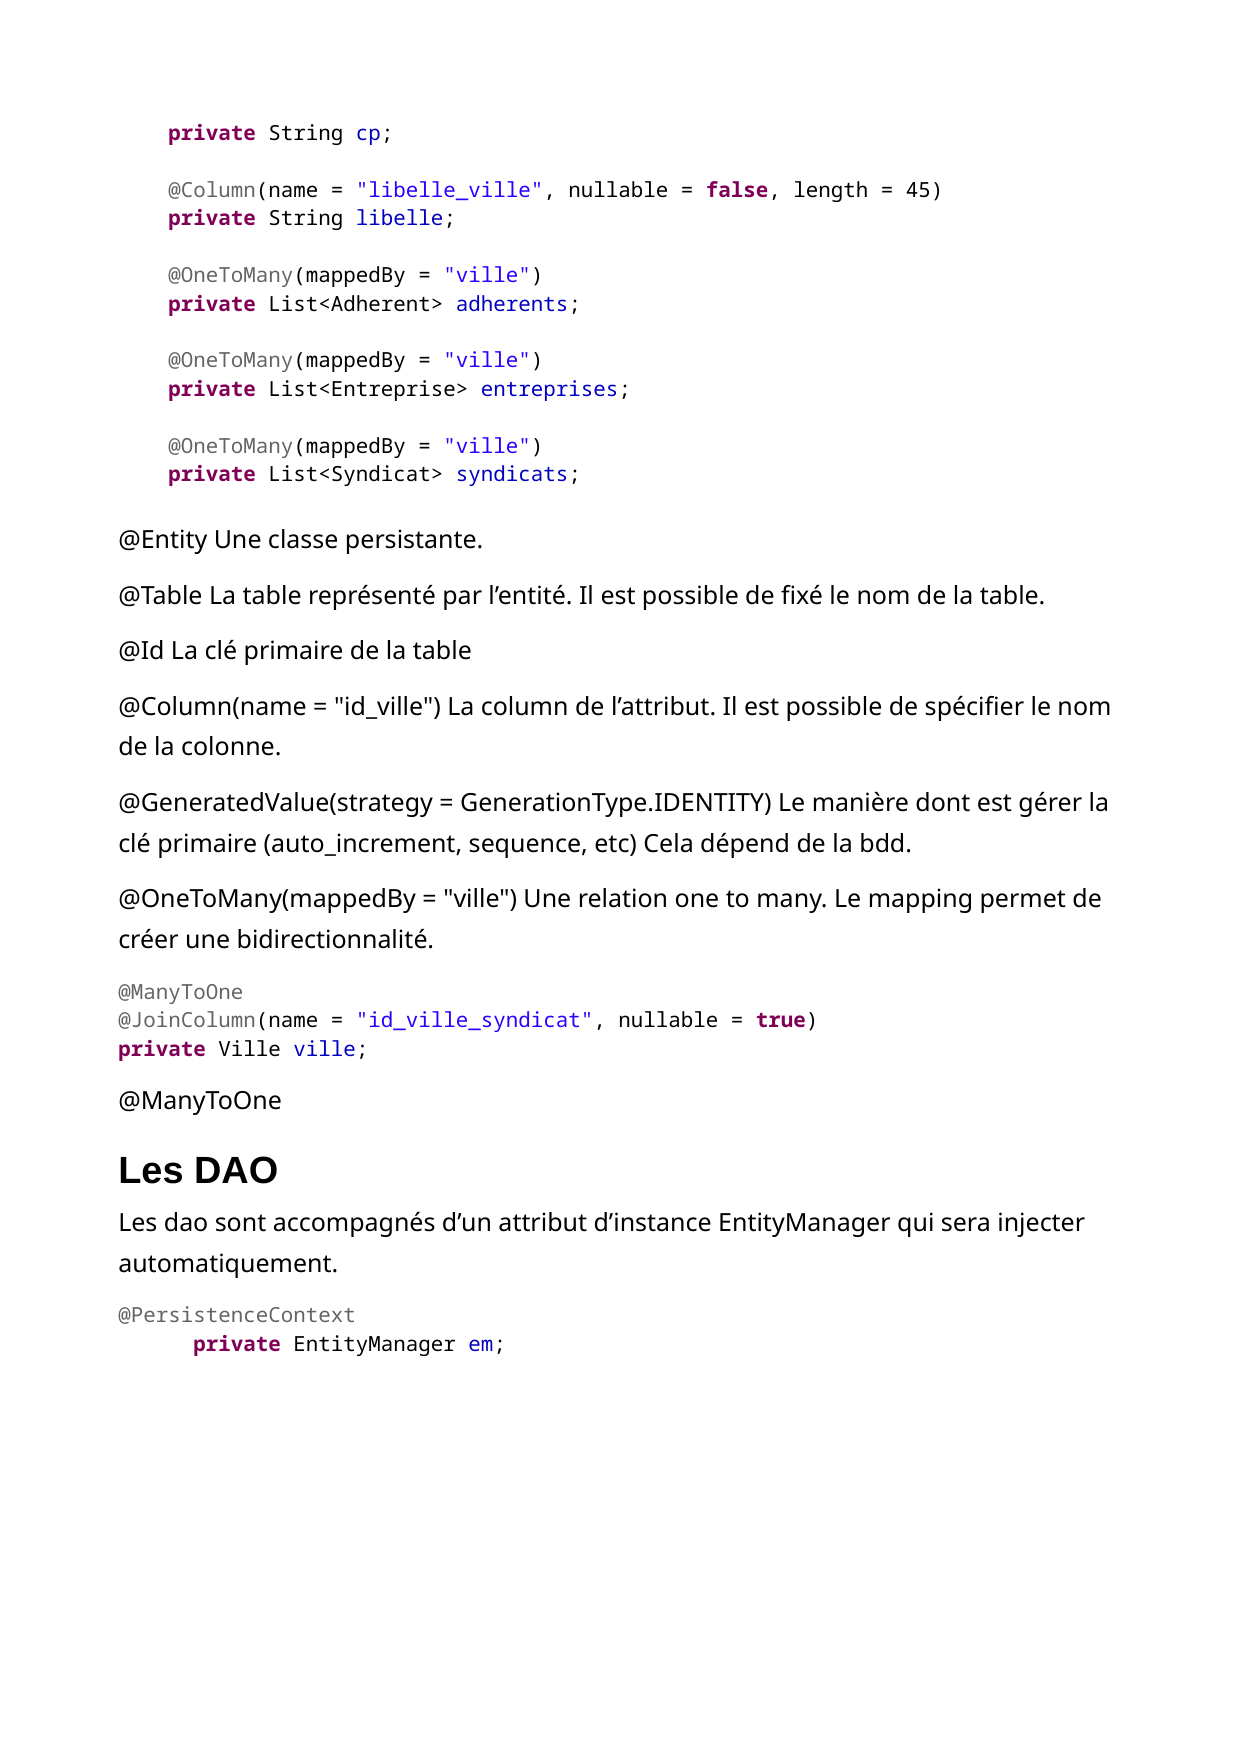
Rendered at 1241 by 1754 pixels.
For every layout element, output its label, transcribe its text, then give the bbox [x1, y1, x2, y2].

text private List<Entreprise> entreprises; [118, 374, 1122, 402]
text private Ville ville; [118, 1034, 1122, 1062]
text @OneToMany(mappedBy = "ville") [118, 431, 1122, 459]
text @Table La table représenté par l’entité. Il est possible de fixé le nom de la table. [118, 577, 1122, 611]
text @GeneratedValue(strategy = GenerationType.IDENTITY) Le manière dont est gérer la clé primaire (auto_increment, sequence, etc) Cela dépend de la bdd. [118, 784, 1122, 859]
text @JoinColumn(name = "id_ville_syndicat", nullable = true) [118, 1005, 1122, 1034]
text private String libelle; [118, 203, 1122, 232]
text @ManyToOne [118, 977, 1122, 1005]
text private EntityManager em; [118, 1329, 1122, 1357]
text @OneToMany(mappedBy = "ville") [118, 346, 1122, 374]
text @OneToMany(mappedBy = "ville") Une relation one to many. Le mapping permet de créer une bidirectionnalité. [118, 881, 1122, 956]
text Les dao sont accompagnés d’un attribut d’instance EntityManager qui sera injecter automatiquement. [118, 1204, 1122, 1279]
text @ManyToOne [118, 1082, 1122, 1116]
text @Id La clé primaire de la table [118, 633, 1122, 667]
text private List<Adherent> adherents; [118, 289, 1122, 317]
text @PersistenceContext [118, 1301, 1122, 1329]
text @Column(name = "libelle_ville", nullable = false, length = 45) [118, 175, 1122, 203]
text @Column(name = "id_ville") La column de l’attribut. Il est possible de spécifier le nom de la colonne. [118, 688, 1122, 763]
text @Entity Une classe persistante. [118, 522, 1122, 556]
text private List<Syndicat> syndicats; [118, 459, 1122, 488]
text private String cp; [118, 118, 1122, 147]
text @OneToMany(mappedBy = "ville") [118, 260, 1122, 289]
subtitle Les DAO [118, 1148, 1122, 1192]
